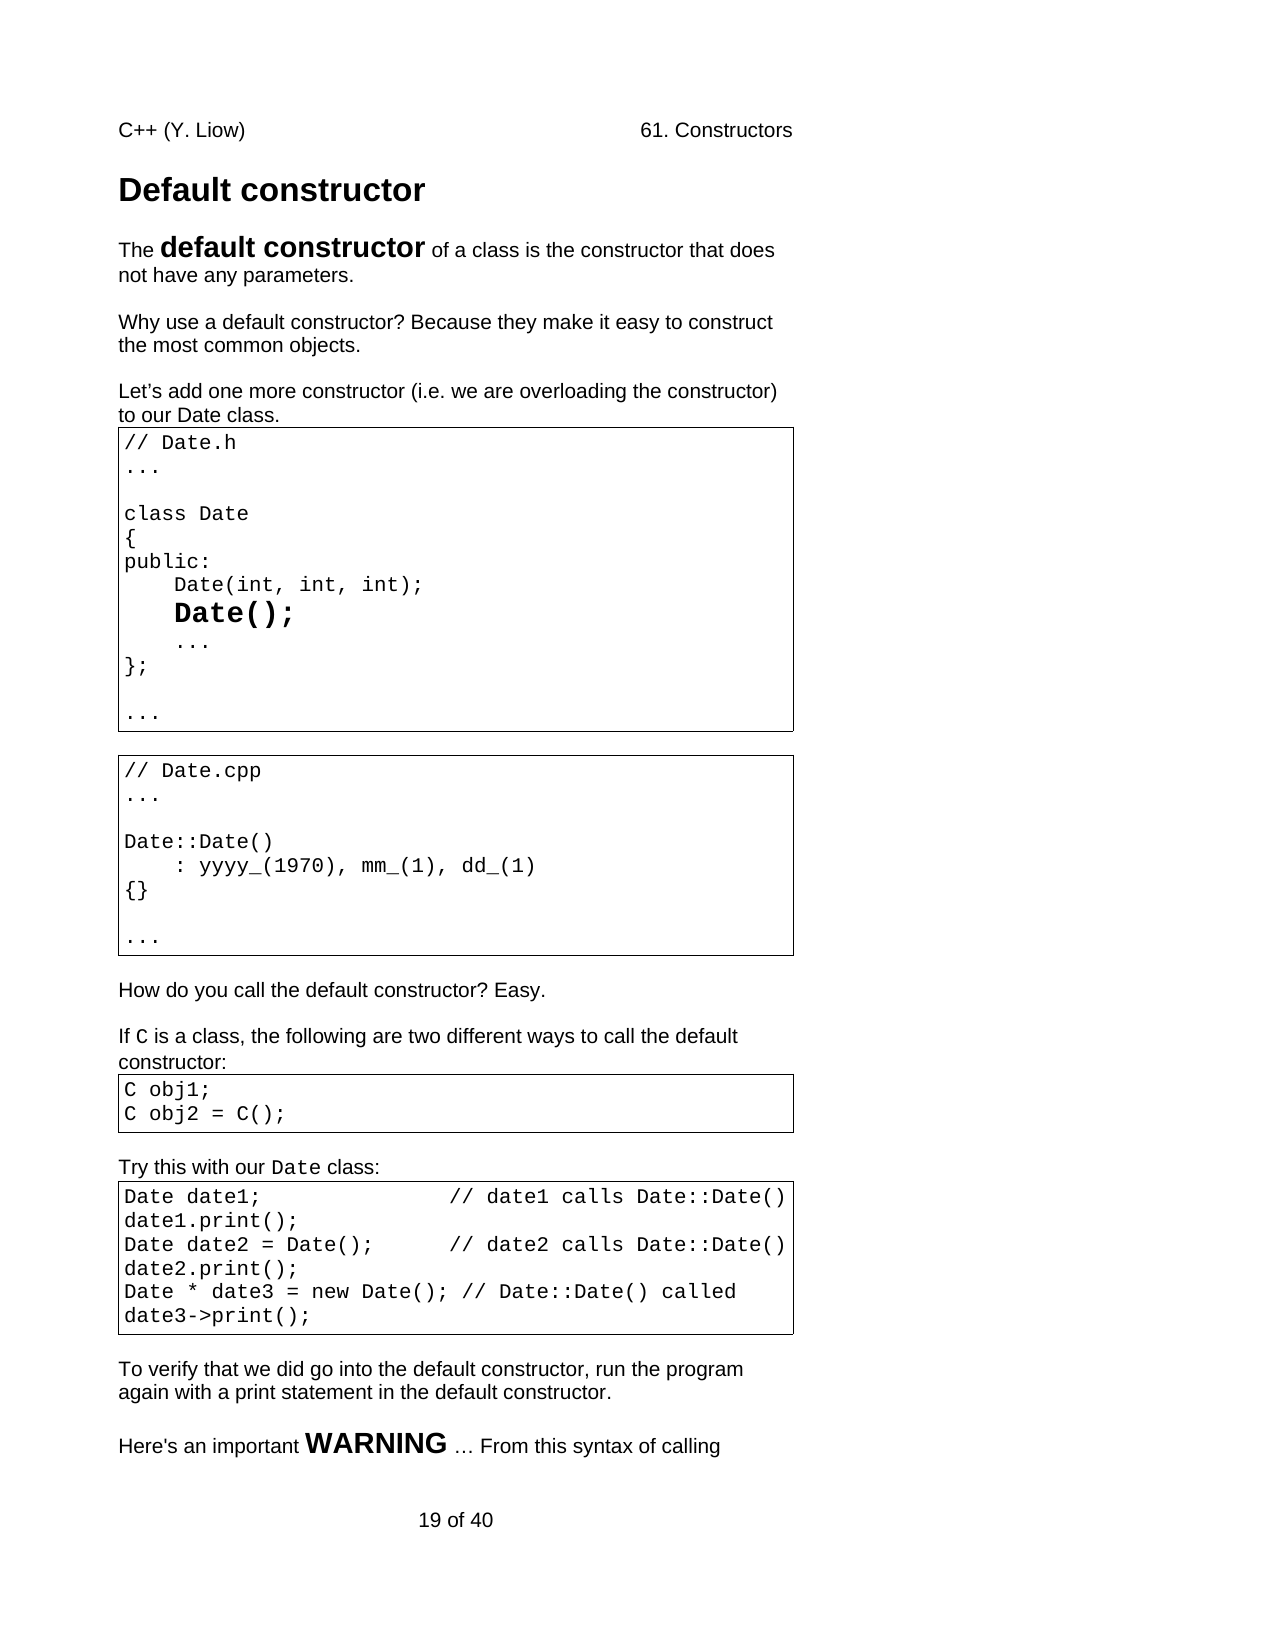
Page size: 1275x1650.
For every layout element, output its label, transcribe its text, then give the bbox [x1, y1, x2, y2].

table_header Date date1; // date1 calls Date::Date() date1.print(); Date date2 = Date(); // date2 calls Date::Date() date2.print(); Date * date3 = new Date(); // Date::Date() called date3->print(); [119, 1182, 793, 1334]
text To verify that we did go into the default constructor, run the program again with a print statement in the default constructor. [118, 1357, 793, 1404]
table_header // Date.cpp ... Date::Date() : yyyy_(1970), mm_(1), dd_(1) {} ... [119, 756, 793, 955]
text The default constructor of a class is the constructor that does not have any parameters. [118, 231, 793, 287]
text Try this with our Date class: [118, 1156, 793, 1181]
text Default constructor [118, 171, 793, 208]
table_header C obj1; C obj2 = C(); [119, 1075, 793, 1132]
text Why use a default constructor? Because they make it easy to construct the most common objects. [118, 310, 793, 357]
table_header // Date.h ... class Date { public: Date(int, int, int); Date(); ... }; ... [119, 428, 793, 731]
text Let’s add one more constructor (i.e. we are overloading the constructor) to our Date class. [118, 380, 793, 427]
text Here's an important WARNING … From this syntax of calling [118, 1427, 793, 1460]
text If C is a class, the following are two different ways to call the default constructor: [118, 1025, 793, 1073]
text How do you call the default constructor? Easy. [118, 979, 793, 1002]
